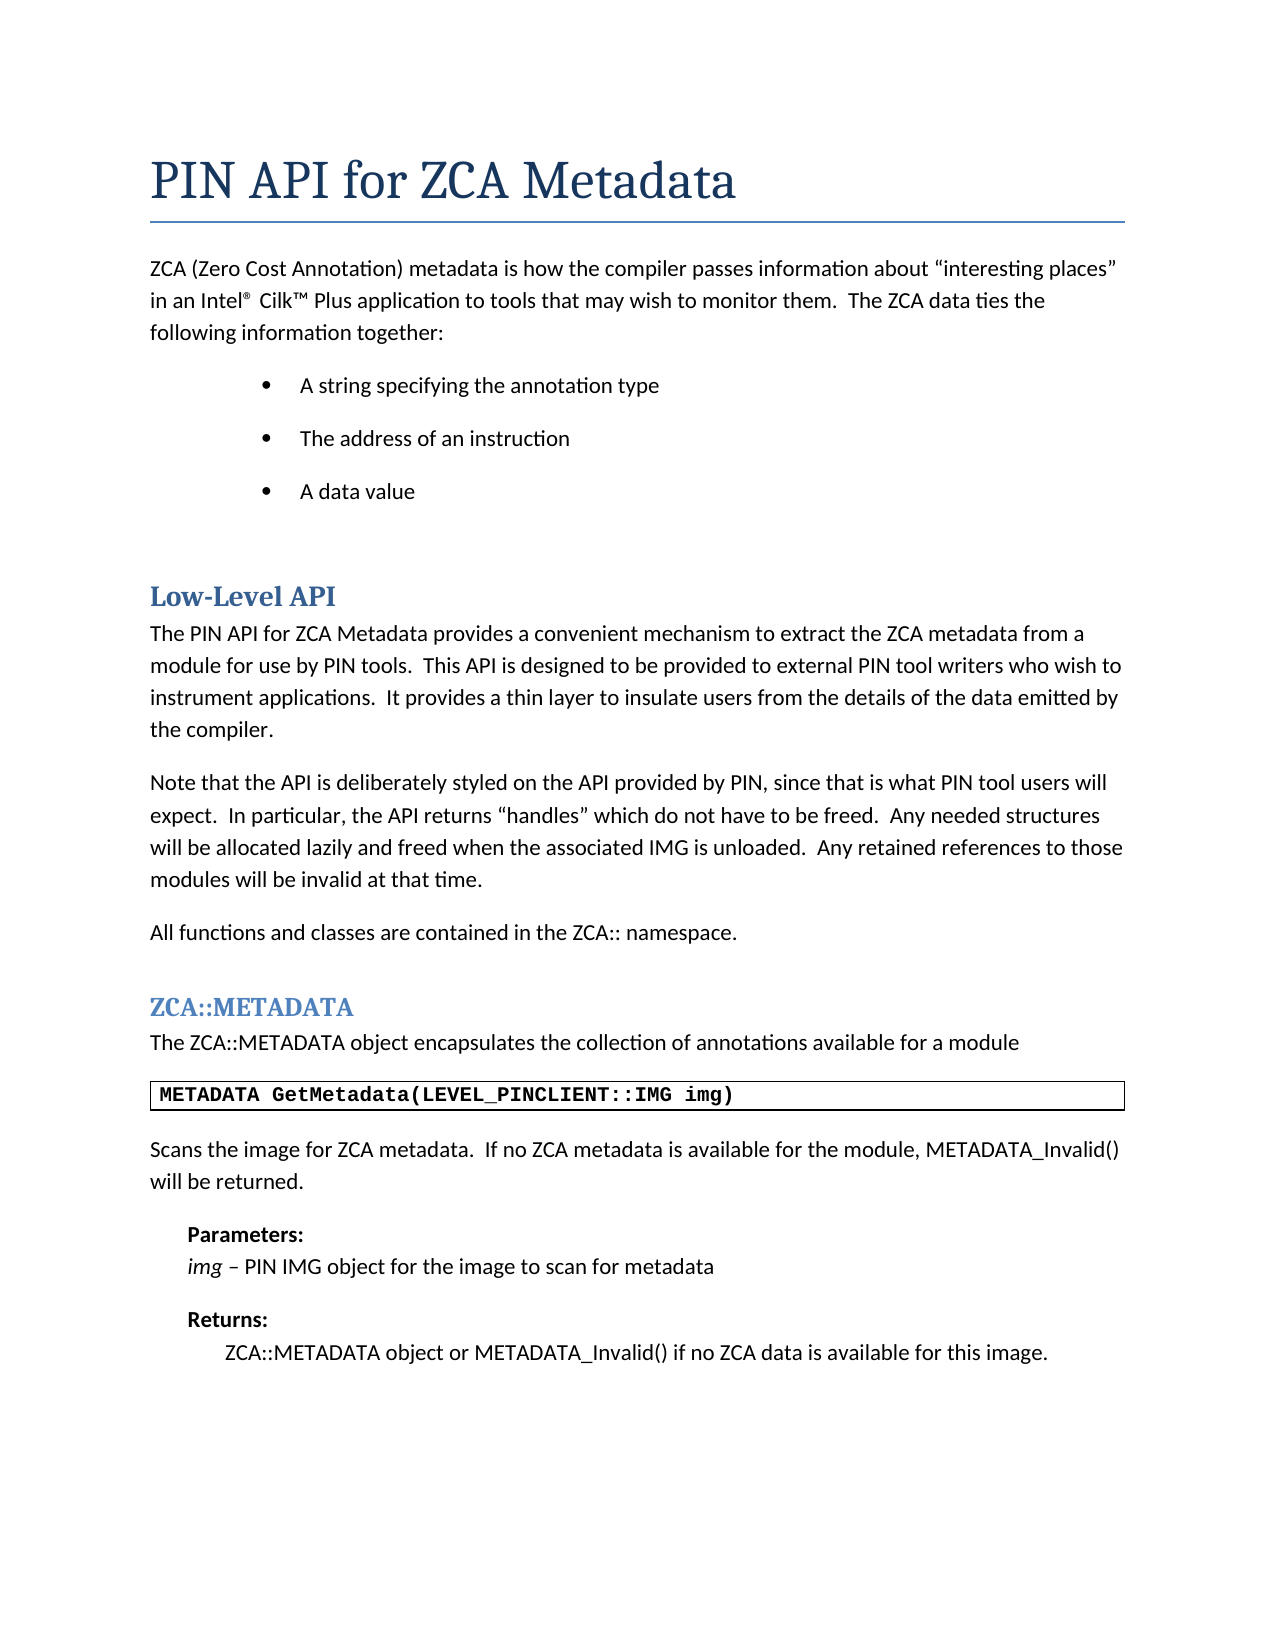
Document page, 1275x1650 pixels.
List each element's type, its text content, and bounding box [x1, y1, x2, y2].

text ZCA (Zero Cost Annotation) metadata is how the compiler passes information about “interesting places” in an Intel® Cilk™ Plus application to tools that may wish to monitor them. The ZCA data ties the following information together: [150, 254, 1125, 346]
subtitle ZCA::METADATA [150, 992, 1125, 1023]
text The PIN API for ZCA Metadata provides a convenient mechanism to extract the ZCA metadata from a module for use by PIN tools. This API is designed to be provided to external PIN tool writers who wish to instrument applications. It provides a thin layer to insulate users from the details of the data emitted by the compiler. [150, 619, 1125, 743]
text The ZCA::METADATA object encapsulates the collection of annotations available for a module [150, 1028, 1125, 1056]
text Returns: [187, 1305, 1125, 1333]
text METADATA GetMetadata(LEVEL_PINCLIENT::IMG img) [151, 1082, 1124, 1109]
list A string specifying the annotation type [262, 371, 1125, 399]
title PIN API for ZCA Metadata [150, 150, 1125, 221]
text Parameters: [187, 1220, 1125, 1248]
list The address of an instruction [262, 424, 1125, 452]
text Note that the API is deliberately styled on the API provided by PIN, since that is what PIN tool users will expect. In particular, the API returns “handles” which do not have to be freed. Any needed structures will be allocated lazily and freed when the associated IMG is unloaded. Any retained references to those modules will be invalid at that time. [150, 768, 1125, 893]
text All functions and classes are contained in the ZCA:: namespace. [150, 918, 1125, 946]
text img – PIN IMG object for the image to scan for metadata [187, 1252, 1125, 1280]
subtitle Low-Level API [150, 580, 1125, 614]
text ZCA::METADATA object or METADATA_Invalid() if no ZCA data is available for this image. [225, 1338, 1125, 1366]
list A data value [262, 477, 1125, 505]
text Scans the image for ZCA metadata. If no ZCA metadata is available for the module, METADATA_Invalid() will be returned. [150, 1135, 1125, 1195]
